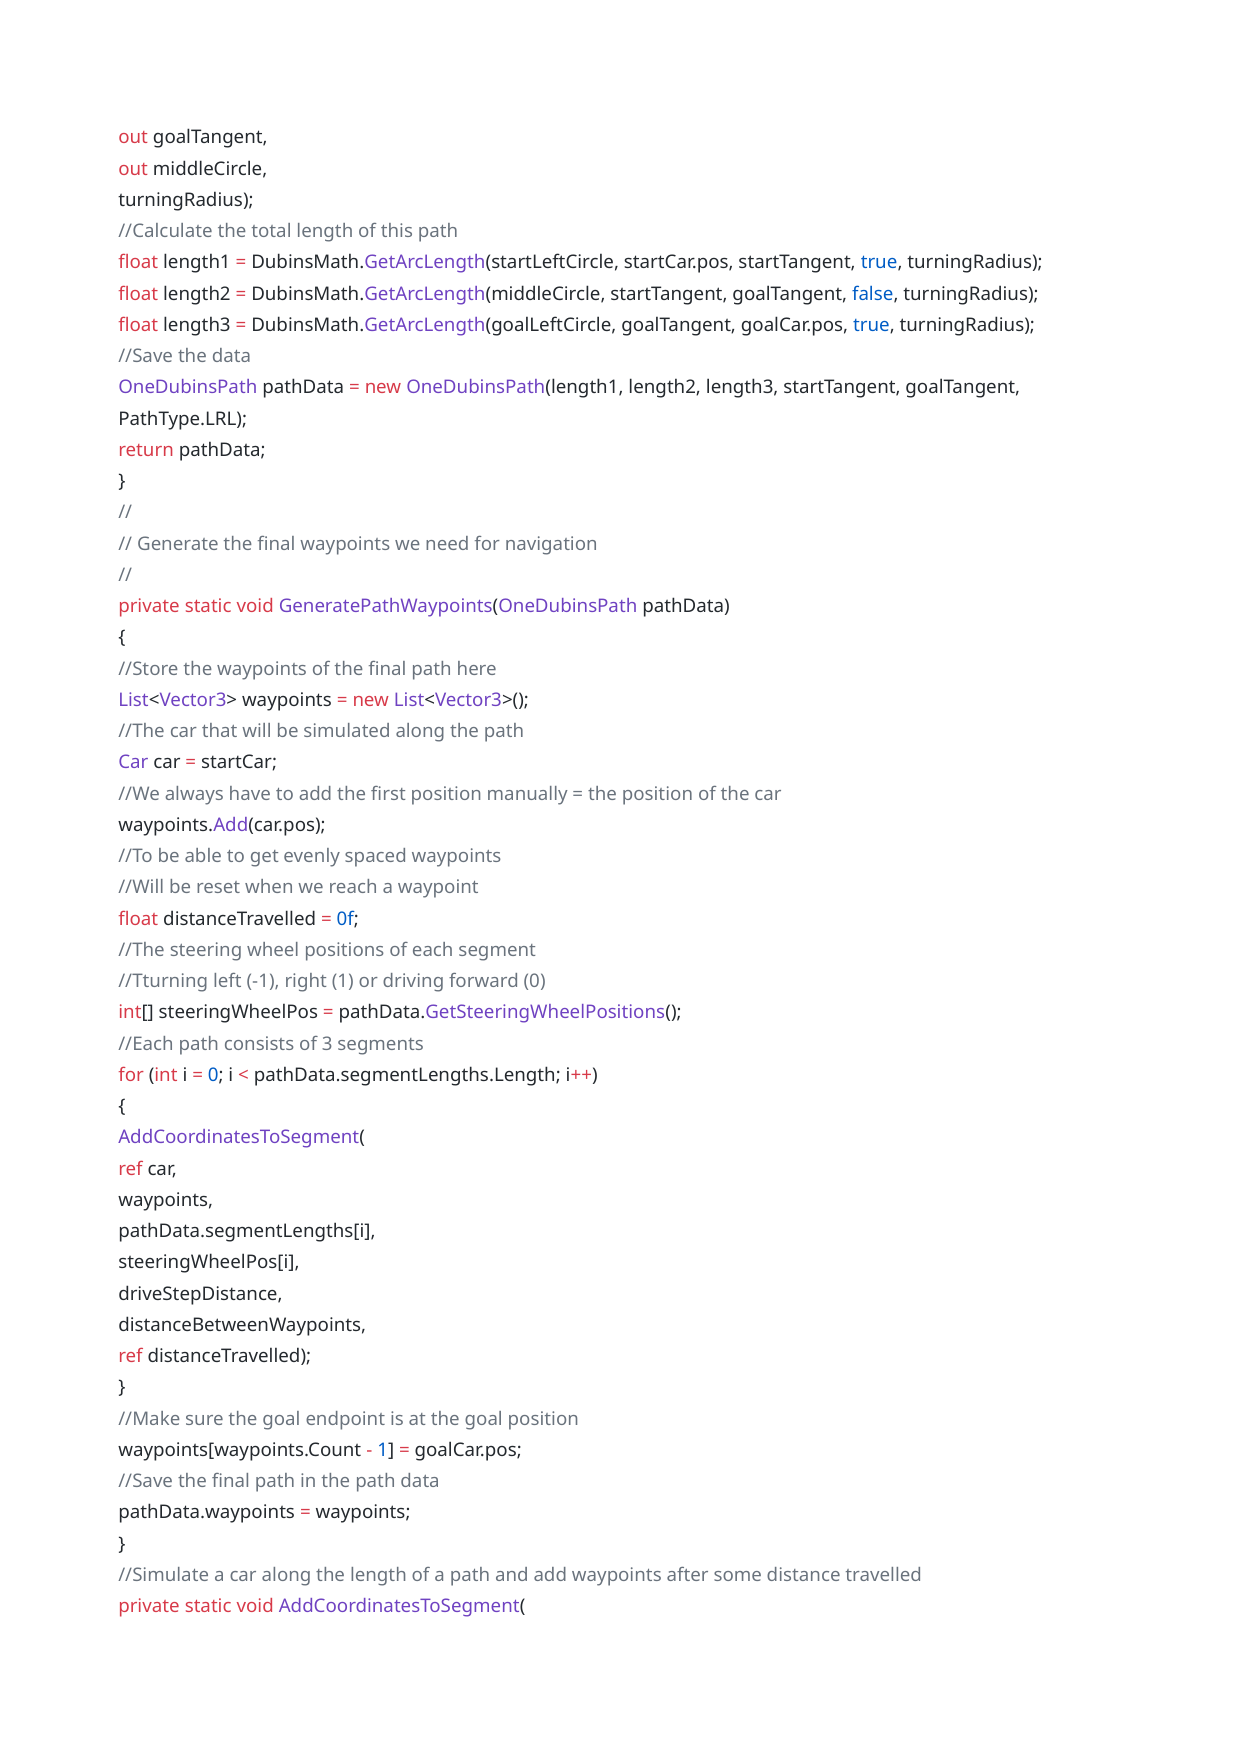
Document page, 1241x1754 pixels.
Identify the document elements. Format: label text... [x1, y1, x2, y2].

table_cell out goalTangent, out middleCircle, turningRadius); //Calculate the total length of this path float length1 = DubinsMath.GetArcLength(startLeftCircle, startCar.pos, startTangent, true, turningRadius); float length2 = DubinsMath.GetArcLength(middleCircle, startTangent, goalTangent, false, turningRadius); float length3 = DubinsMath.GetArcLength(goalLeftCircle, goalTangent, goalCar.pos, true, turningRadius); //Save the data OneDubinsPath pathData = new OneDubinsPath(length1, length2, length3, startTangent, goalTangent, PathType.LRL); return pathData; } // // Generate the final waypoints we need for navigation // private static void GeneratePathWaypoints(OneDubinsPath pathData) { //Store the waypoints of the final path here List<Vector3> waypoints = new List<Vector3>(); //The car that will be simulated along the path Car car = startCar; //We always have to add the first position manually = the position of the car waypoints.Add(car.pos); //To be able to get evenly spaced waypoints //Will be reset when we reach a waypoint float distanceTravelled = 0f; //The steering wheel positions of each segment //Tturning left (-1), right (1) or driving forward (0) int[] steeringWheelPos = pathData.GetSteeringWheelPositions(); //Each path consists of 3 segments for (int i = 0; i < pathData.segmentLengths.Length; i++) { AddCoordinatesToSegment( ref car, waypoints, pathData.segmentLengths[i], steeringWheelPos[i], driveStepDistance, distanceBetweenWaypoints, ref distanceTravelled); } //Make sure the goal endpoint is at the goal position waypoints[waypoints.Count - 1] = goalCar.pos; //Save the final path in the path data pathData.waypoints = waypoints; } //Simulate a car along the length of a path and add waypoints after some distance travelled private static void AddCoordinatesToSegment( [118, 118, 1122, 1618]
